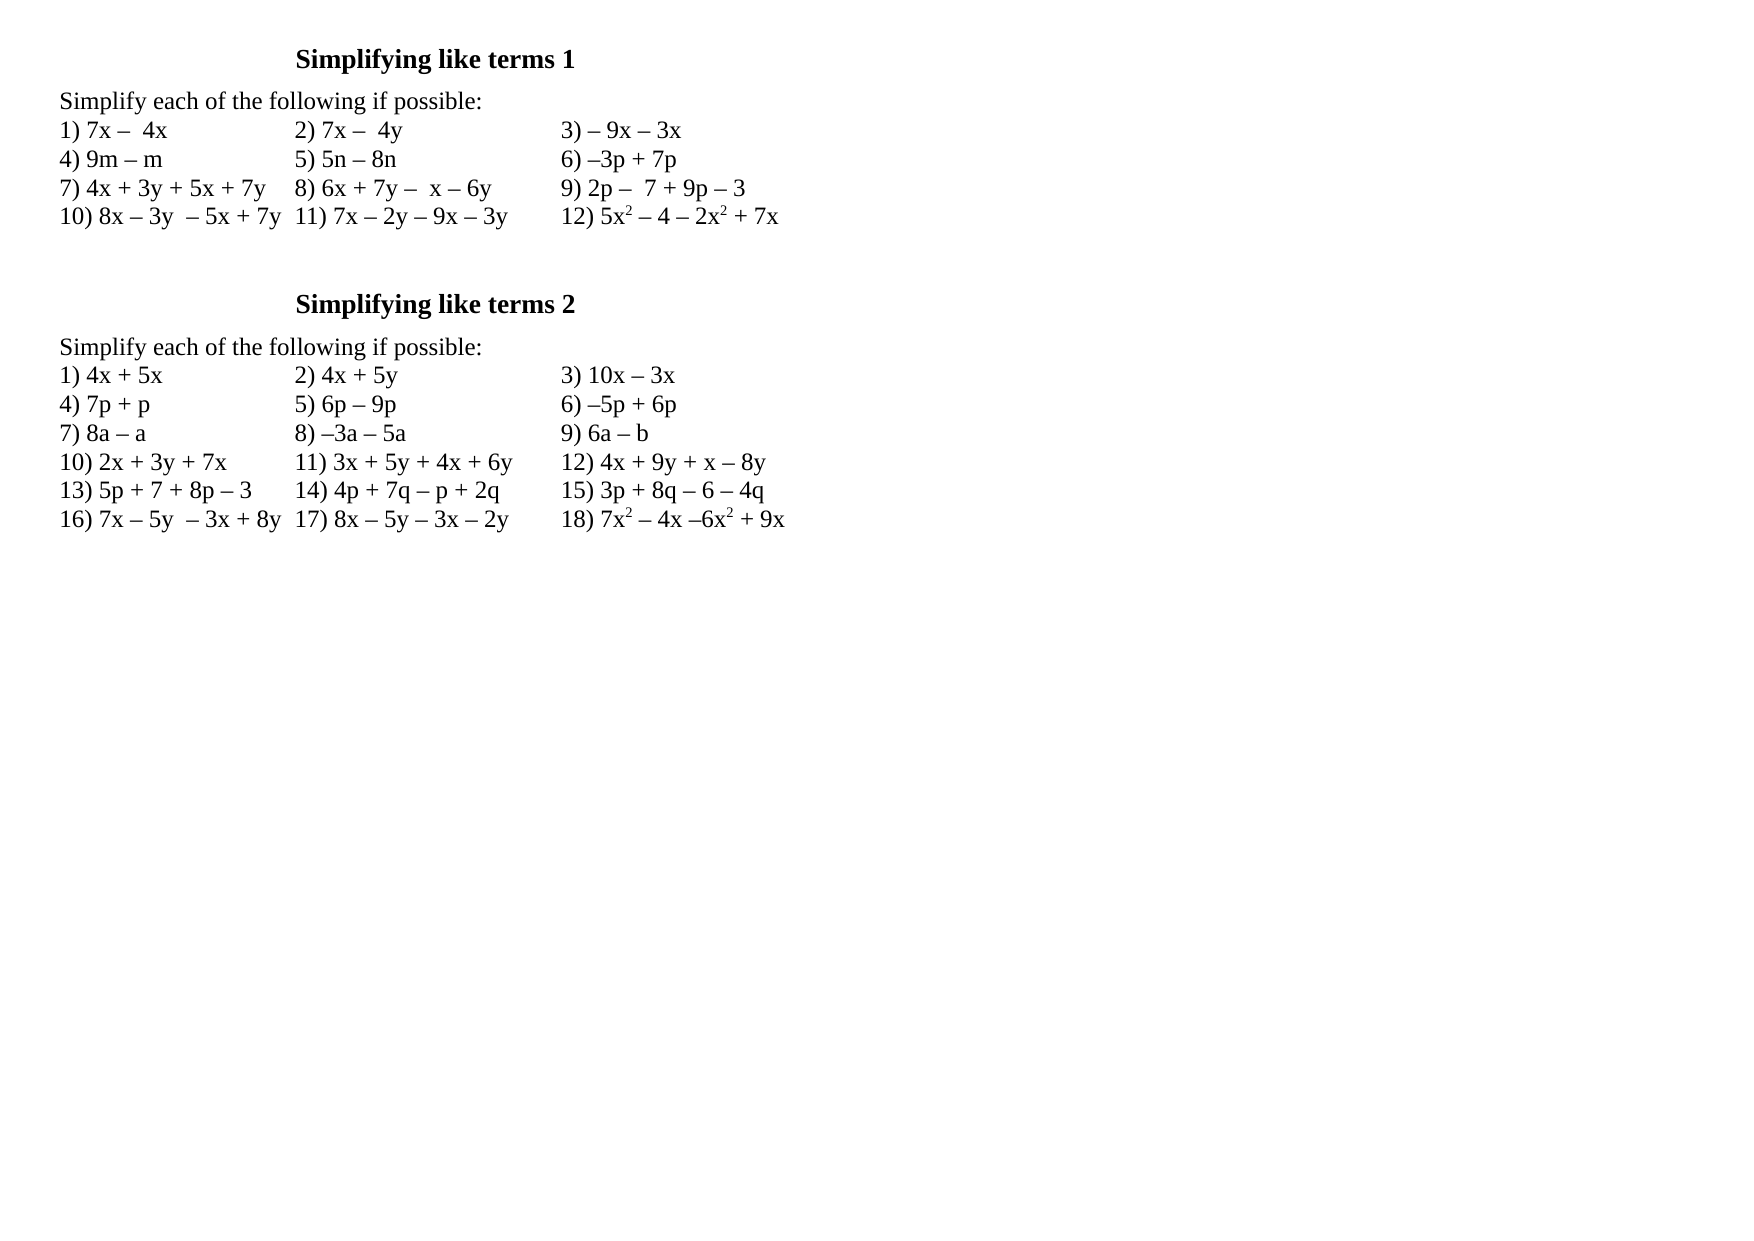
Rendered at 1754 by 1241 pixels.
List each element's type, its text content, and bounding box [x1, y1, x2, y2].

text Simplify each of the following if possible: [59, 332, 812, 361]
text 4) 9m – m 5) 5n – 8n 6) –3p + 7p [59, 144, 812, 173]
text Simplify each of the following if possible: [59, 86, 812, 115]
subtitle Simplifying like terms 2 [59, 288, 812, 319]
text 1) 4x + 5x 2) 4x + 5y 3) 10x – 3x [59, 361, 812, 389]
text 7) 8a – a 8) –3a – 5a 9) 6a – b [59, 418, 812, 447]
subtitle Simplifying like terms 1 [59, 42, 812, 74]
text 4) 7p + p 5) 6p – 9p 6) –5p + 6p [59, 389, 812, 418]
text 13) 5p + 7 + 8p – 3 14) 4p + 7q – p + 2q 15) 3p + 8q – 6 – 4q [59, 476, 812, 504]
text 10) 8x – 3y – 5x + 7y 11) 7x – 2y – 9x – 3y 12) 5x2 – 4 – 2x2 + 7x [59, 201, 812, 230]
text 1) 7x – 4x 2) 7x – 4y 3) – 9x – 3x [59, 115, 812, 144]
text 10) 2x + 3y + 7x 11) 3x + 5y + 4x + 6y 12) 4x + 9y + x – 8y [59, 447, 812, 476]
text 7) 4x + 3y + 5x + 7y 8) 6x + 7y – x – 6y 9) 2p – 7 + 9p – 3 [59, 173, 812, 201]
text 16) 7x – 5y – 3x + 8y 17) 8x – 5y – 3x – 2y 18) 7x2 – 4x –6x2 + 9x [59, 504, 812, 533]
